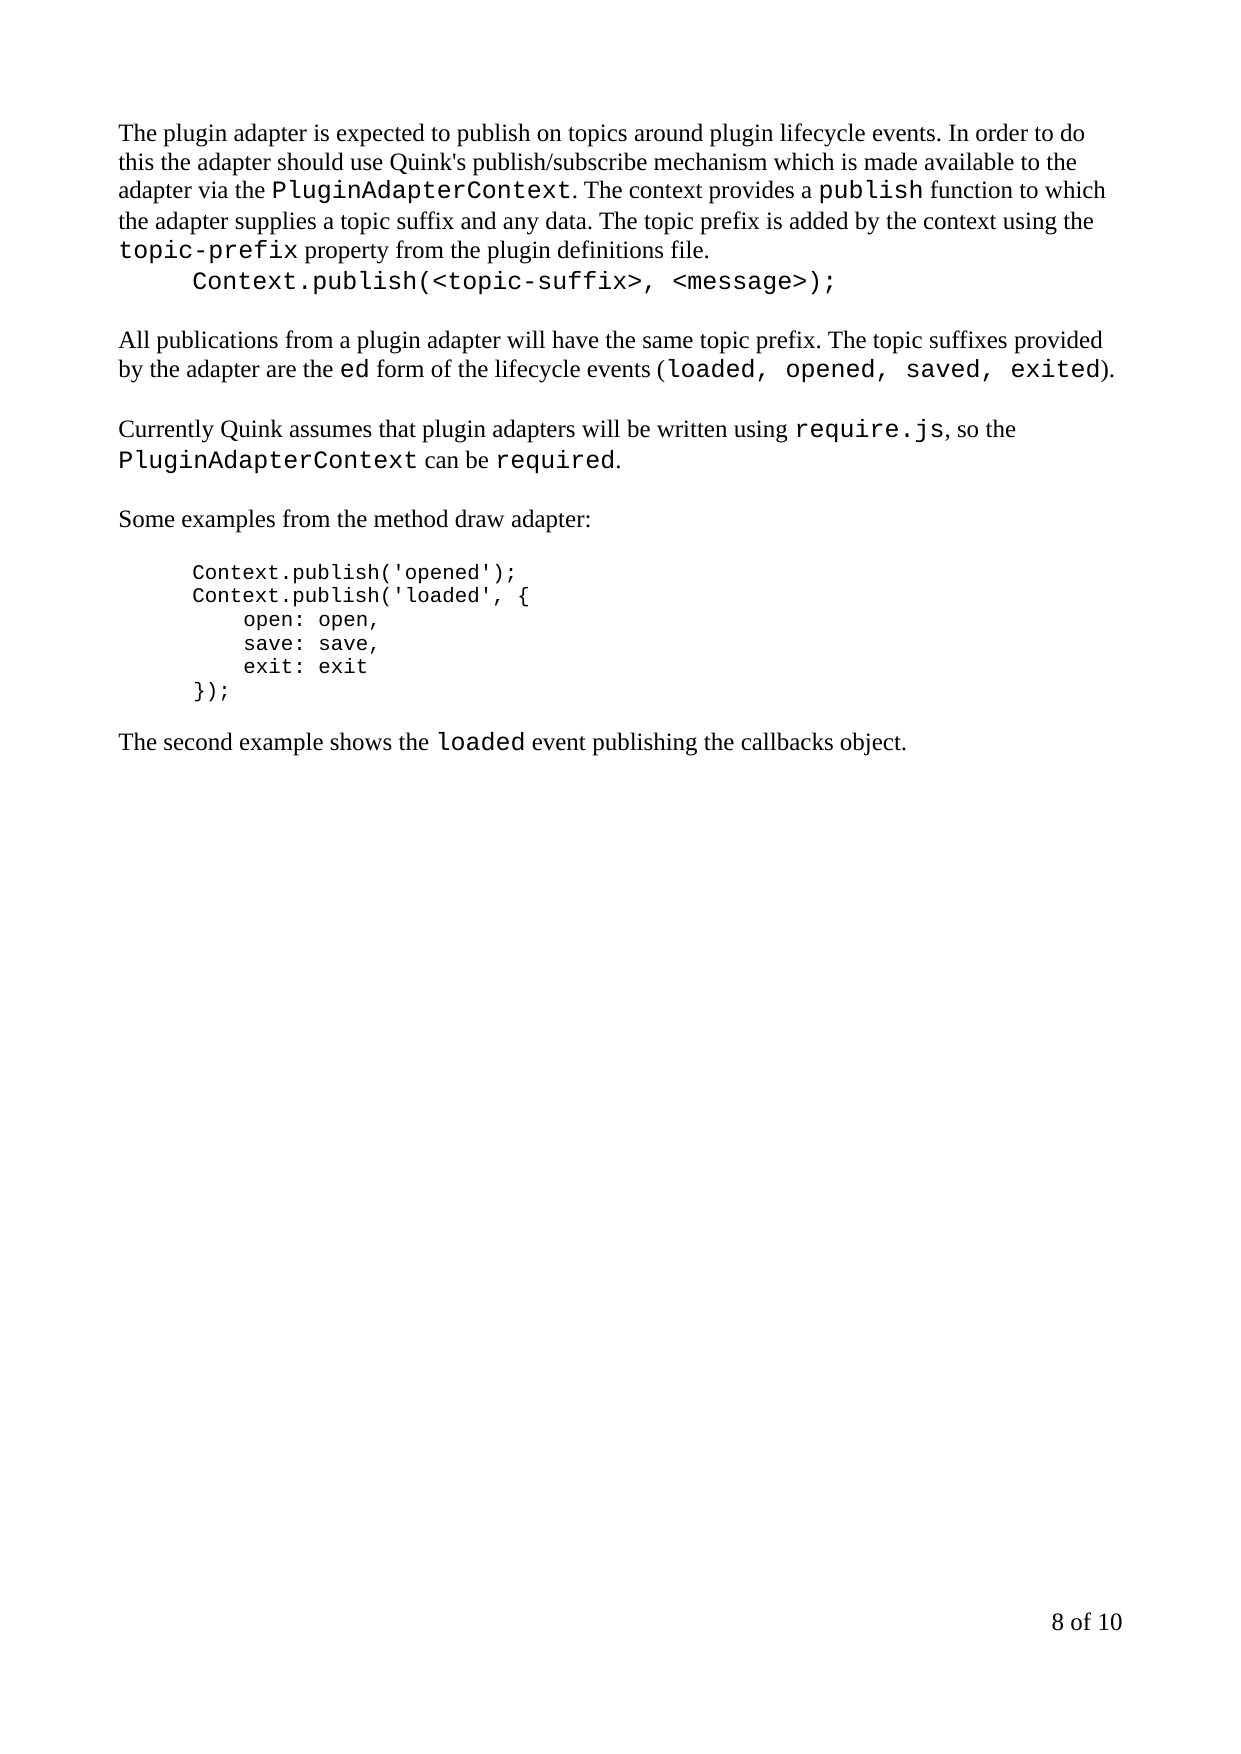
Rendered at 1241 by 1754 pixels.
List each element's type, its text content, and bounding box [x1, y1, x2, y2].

text open: open, [118, 609, 1122, 633]
text Context.publish(<topic-suffix>, <message>); [118, 266, 1122, 297]
text The second example shows the loaded event publishing the callbacks object. [118, 727, 1122, 758]
text All publications from a plugin adapter will have the same topic prefix. The topic suffixes provided by the adapter are the ed form of the lifecycle events (loaded, opened, saved, exited). [118, 326, 1122, 385]
text Context.publish('opened'); [118, 562, 1122, 586]
text The plugin adapter is expected to publish on topics around plugin lifecycle events. In order to do this the adapter should use Quink's publish/subscribe mechanism which is made available to the adapter via the PluginAdapterContext. The context provides a publish function to which the adapter supplies a topic suffix and any data. The topic prefix is added by the context using the topic-prefix property from the plugin definitions file. [118, 118, 1122, 266]
text }); [118, 680, 1122, 704]
text Some examples from the method draw adapter: [118, 504, 1122, 533]
text exit: exit [118, 656, 1122, 680]
text save: save, [118, 633, 1122, 656]
text Context.publish('loaded', { [118, 586, 1122, 609]
text Currently Quink assumes that plugin adapters will be written using require.js, so the PluginAdapterContext can be required. [118, 414, 1122, 476]
